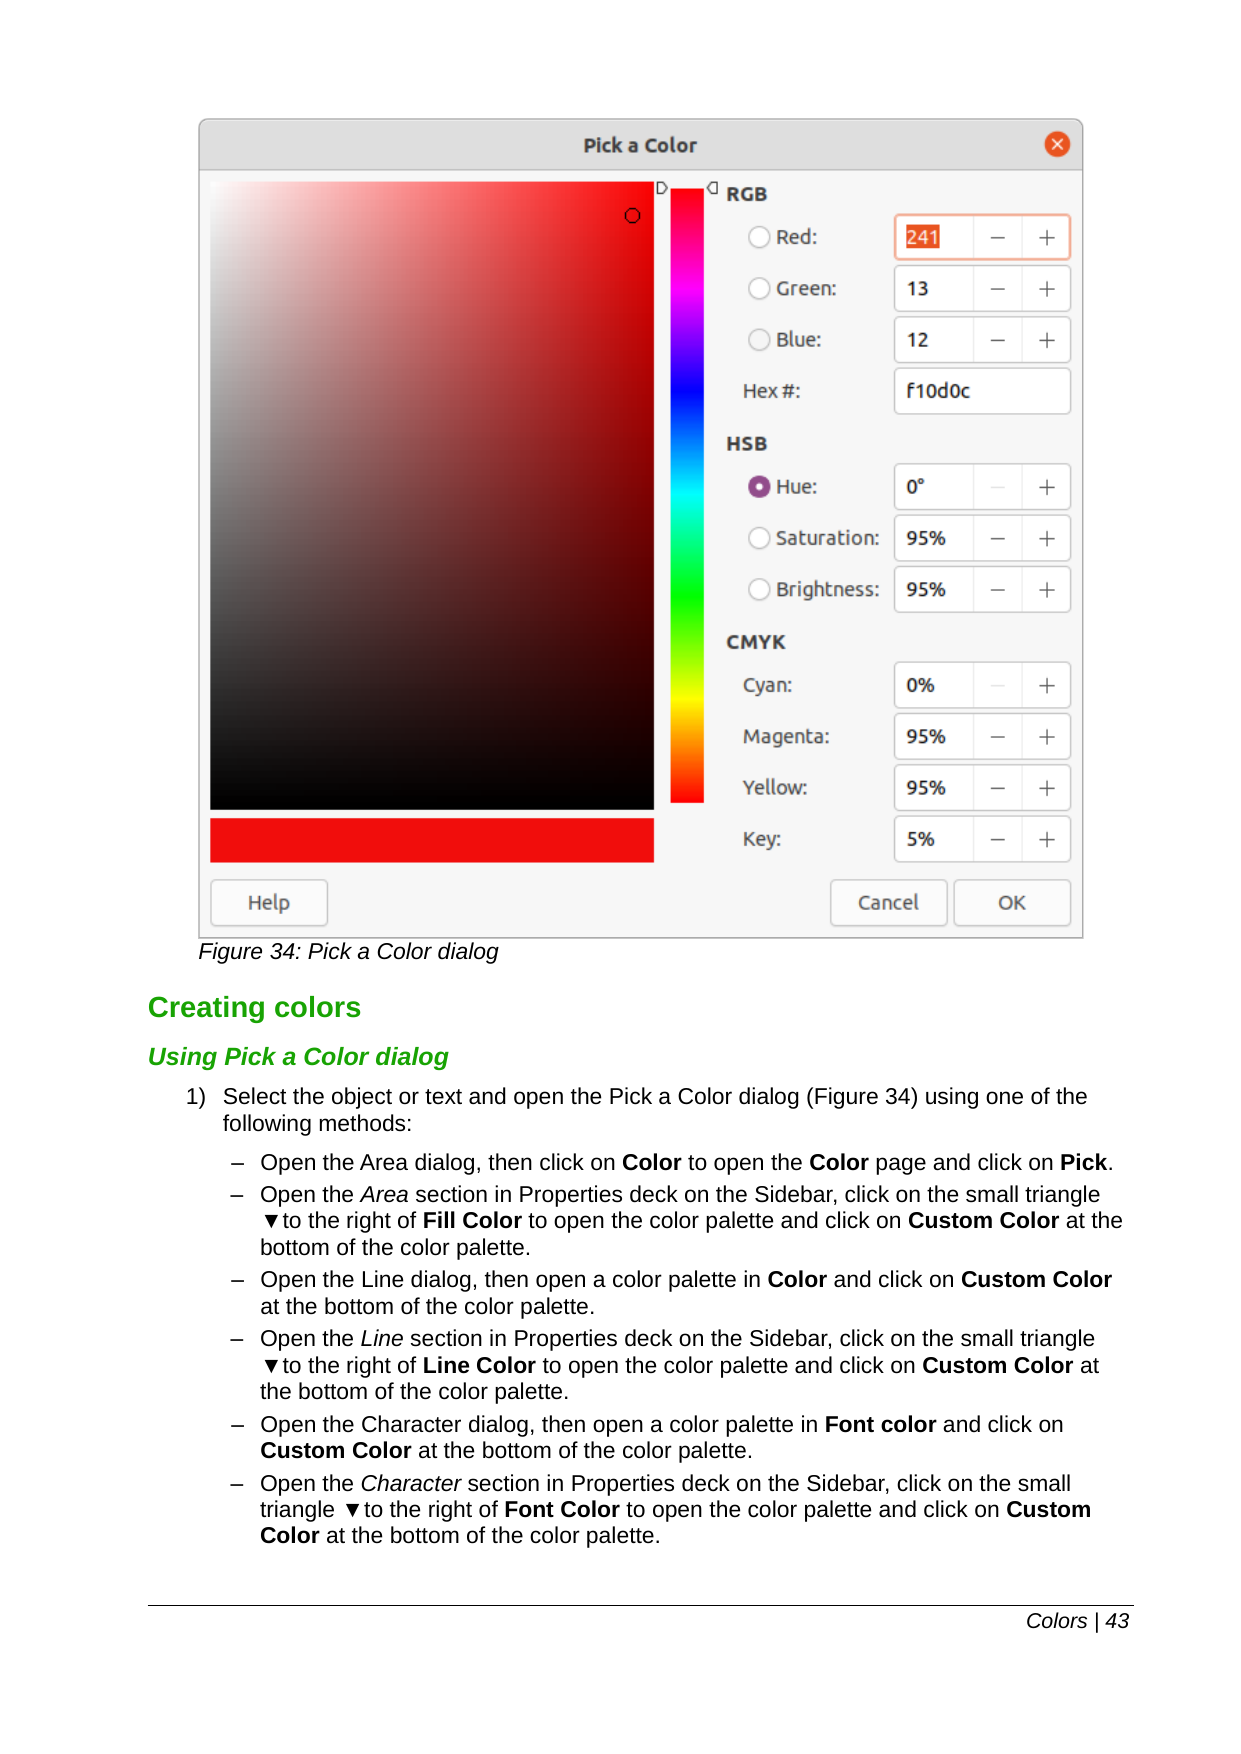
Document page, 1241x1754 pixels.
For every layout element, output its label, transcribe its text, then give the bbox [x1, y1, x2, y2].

list Open the Character dialog, then open a color palette in Font color and click on Custom Color at the bottom of the color palette. [231, 1411, 1134, 1463]
list Open the Line dialog, then open a color palette in Color and click on Custom Color at the bottom of the color palette. [231, 1266, 1134, 1319]
text Figure 34: Pick a Color dialog [198, 939, 1083, 965]
picture [198, 118, 1084, 939]
list Select the object or text and open the Pick a Color dialog (Figure 34) using one of the following methods: [206, 1083, 1134, 1136]
list Open the Area dialog, then click on Color to open the Color page and click on Pick. [231, 1148, 1134, 1175]
list Open the Line section in Properties deck on the Sidebar, click on the small triangle ▼to the right of Line Color to open the color palette and click on Custom Color at the bottom of the color palette. [230, 1325, 1134, 1404]
subtitle Using Pick a Color dialog [148, 1042, 1134, 1071]
subtitle Creating colors [148, 990, 1134, 1023]
list Open the Area section in Properties deck on the Sidebar, click on the small triangle ▼to the right of Fill Color to open the color palette and click on Custom Color at the bottom of the color palette. [230, 1181, 1134, 1260]
list Open the Character section in Properties deck on the Sidebar, click on the small triangle ▼to the right of Font Color to open the color palette and click on Custom Color at the bottom of the color palette. [230, 1469, 1134, 1549]
